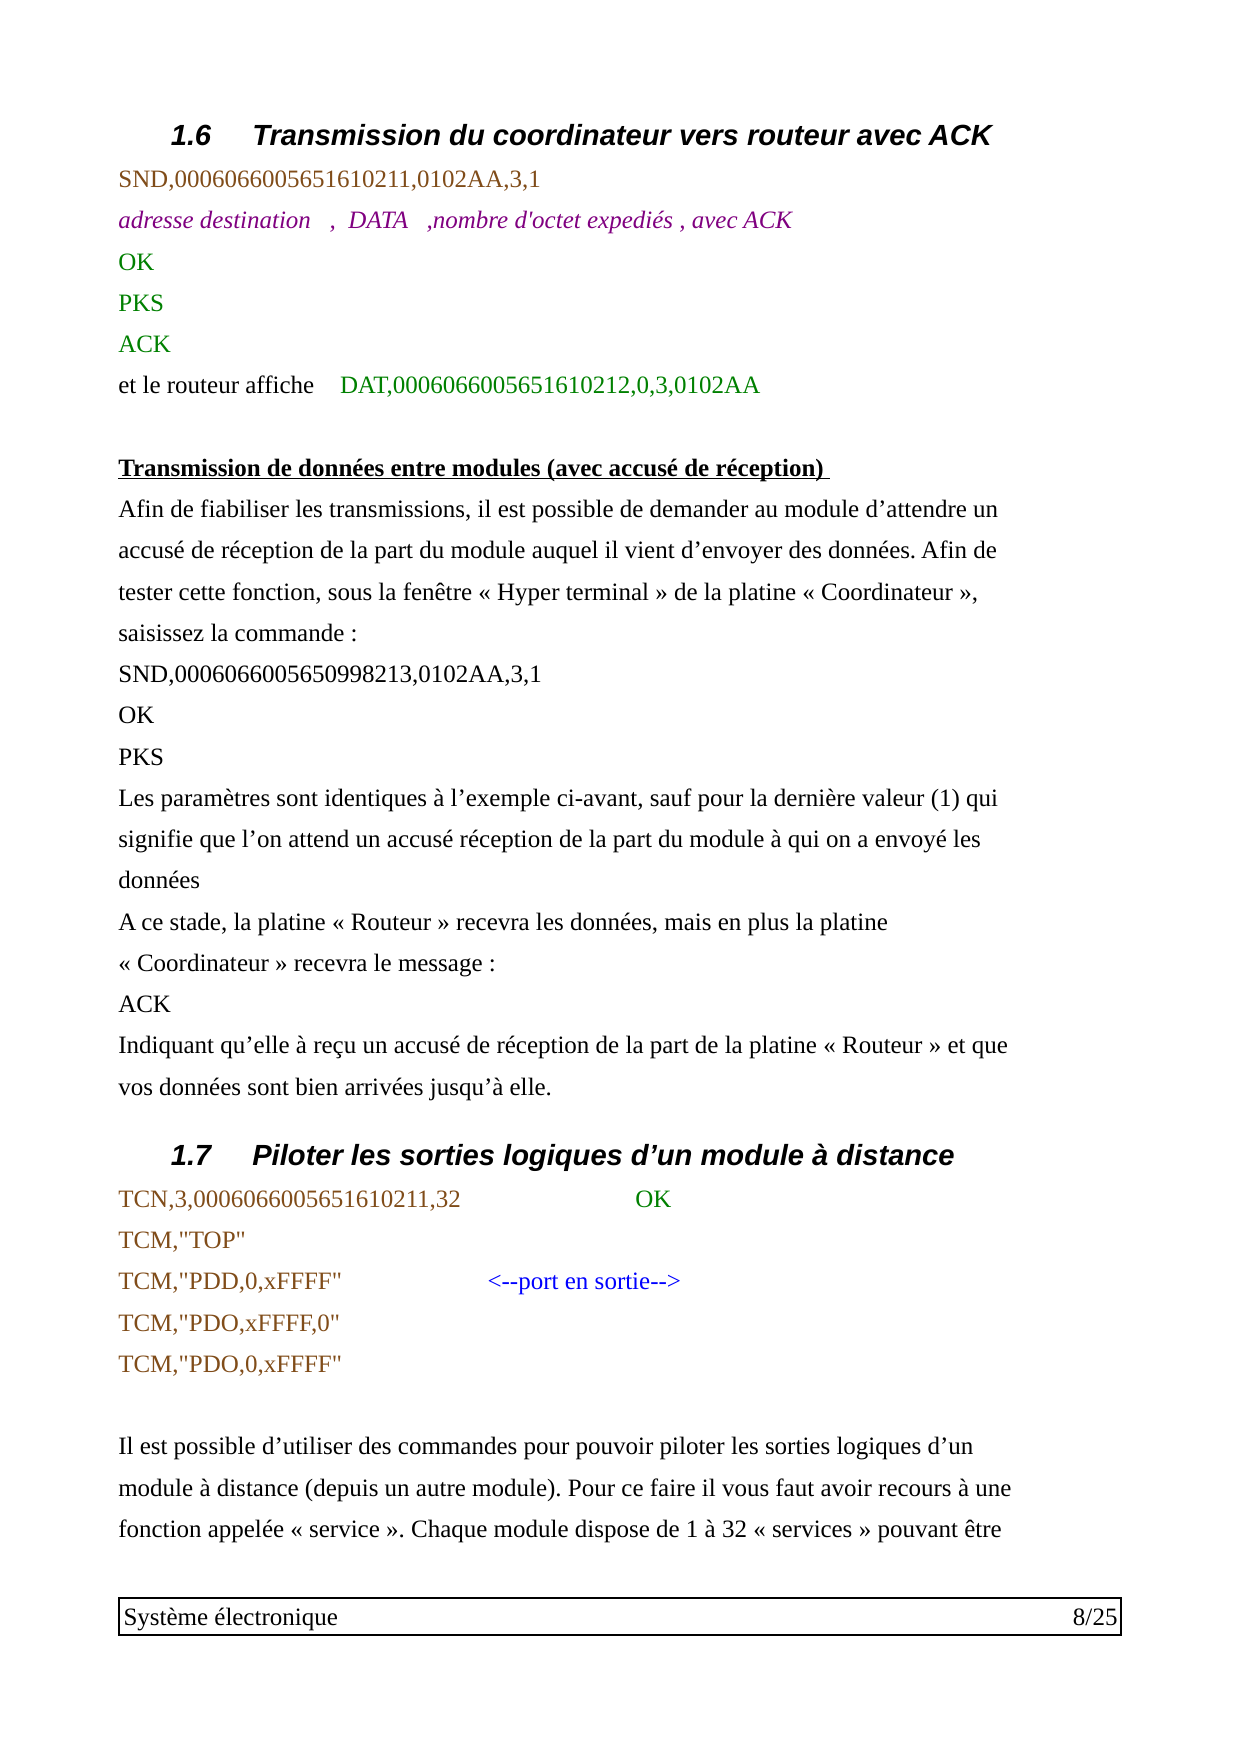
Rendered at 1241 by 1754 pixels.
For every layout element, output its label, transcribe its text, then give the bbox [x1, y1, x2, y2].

text ACK [118, 989, 1122, 1018]
text OK [118, 700, 1122, 729]
text TCM,"PDD,0,xFFFF" <--port en sortie--> [118, 1266, 1122, 1295]
text SND,0006066005651610211,0102AA,3,1 [118, 164, 1122, 193]
text données [118, 865, 1122, 894]
text PKS [118, 742, 1122, 770]
text Transmission de données entre modules (avec accusé de réception) [118, 453, 1122, 482]
text vos données sont bien arrivées jusqu’à elle. [118, 1072, 1122, 1100]
text Afin de fiabiliser les transmissions, il est possible de demander au module d’attendre un [118, 494, 1122, 523]
text ACK [118, 329, 1122, 358]
text accusé de réception de la part du module auquel il vient d’envoyer des données. Afin de [118, 535, 1122, 564]
text Les paramètres sont identiques à l’exemple ci-avant, sauf pour la dernière valeur (1) qui [118, 783, 1122, 812]
text saisissez la commande : [118, 618, 1122, 647]
text « Coordinateur » recevra le message : [118, 948, 1122, 977]
text TCN,3,0006066005651610211,32 OK [118, 1184, 1122, 1213]
subtitle Piloter les sorties logiques d’un module à distance [162, 1138, 1122, 1171]
text module à distance (depuis un autre module). Pour ce faire il vous faut avoir recours à une [118, 1473, 1122, 1501]
text adresse destination , DATA ,nombre d'octet expediés , avec ACK [118, 205, 1122, 234]
text fonction appelée « service ». Chaque module dispose de 1 à 32 « services » pouvant être [118, 1514, 1122, 1543]
text signifie que l’on attend un accusé réception de la part du module à qui on a envoyé les [118, 824, 1122, 853]
text A ce stade, la platine « Routeur » recevra les données, mais en plus la platine [118, 907, 1122, 935]
text TCM,"PDO,xFFFF,0" [118, 1308, 1122, 1336]
text tester cette fonction, sous la fenêtre « Hyper terminal » de la platine « Coordinateur », [118, 577, 1122, 605]
text SND,0006066005650998213,0102AA,3,1 [118, 659, 1122, 688]
text TCM,"TOP" [118, 1225, 1122, 1254]
text TCM,"PDO,0,xFFFF" [118, 1349, 1122, 1378]
text Indiquant qu’elle à reçu un accusé de réception de la part de la platine « Routeur » et que [118, 1030, 1122, 1059]
text PKS [118, 288, 1122, 317]
subtitle Transmission du coordinateur vers routeur avec ACK [162, 118, 1122, 152]
text Il est possible d’utiliser des commandes pour pouvoir piloter les sorties logiques d’un [118, 1431, 1122, 1460]
text et le routeur affiche DAT,0006066005651610212,0,3,0102AA [118, 370, 1122, 399]
text OK [118, 247, 1122, 275]
